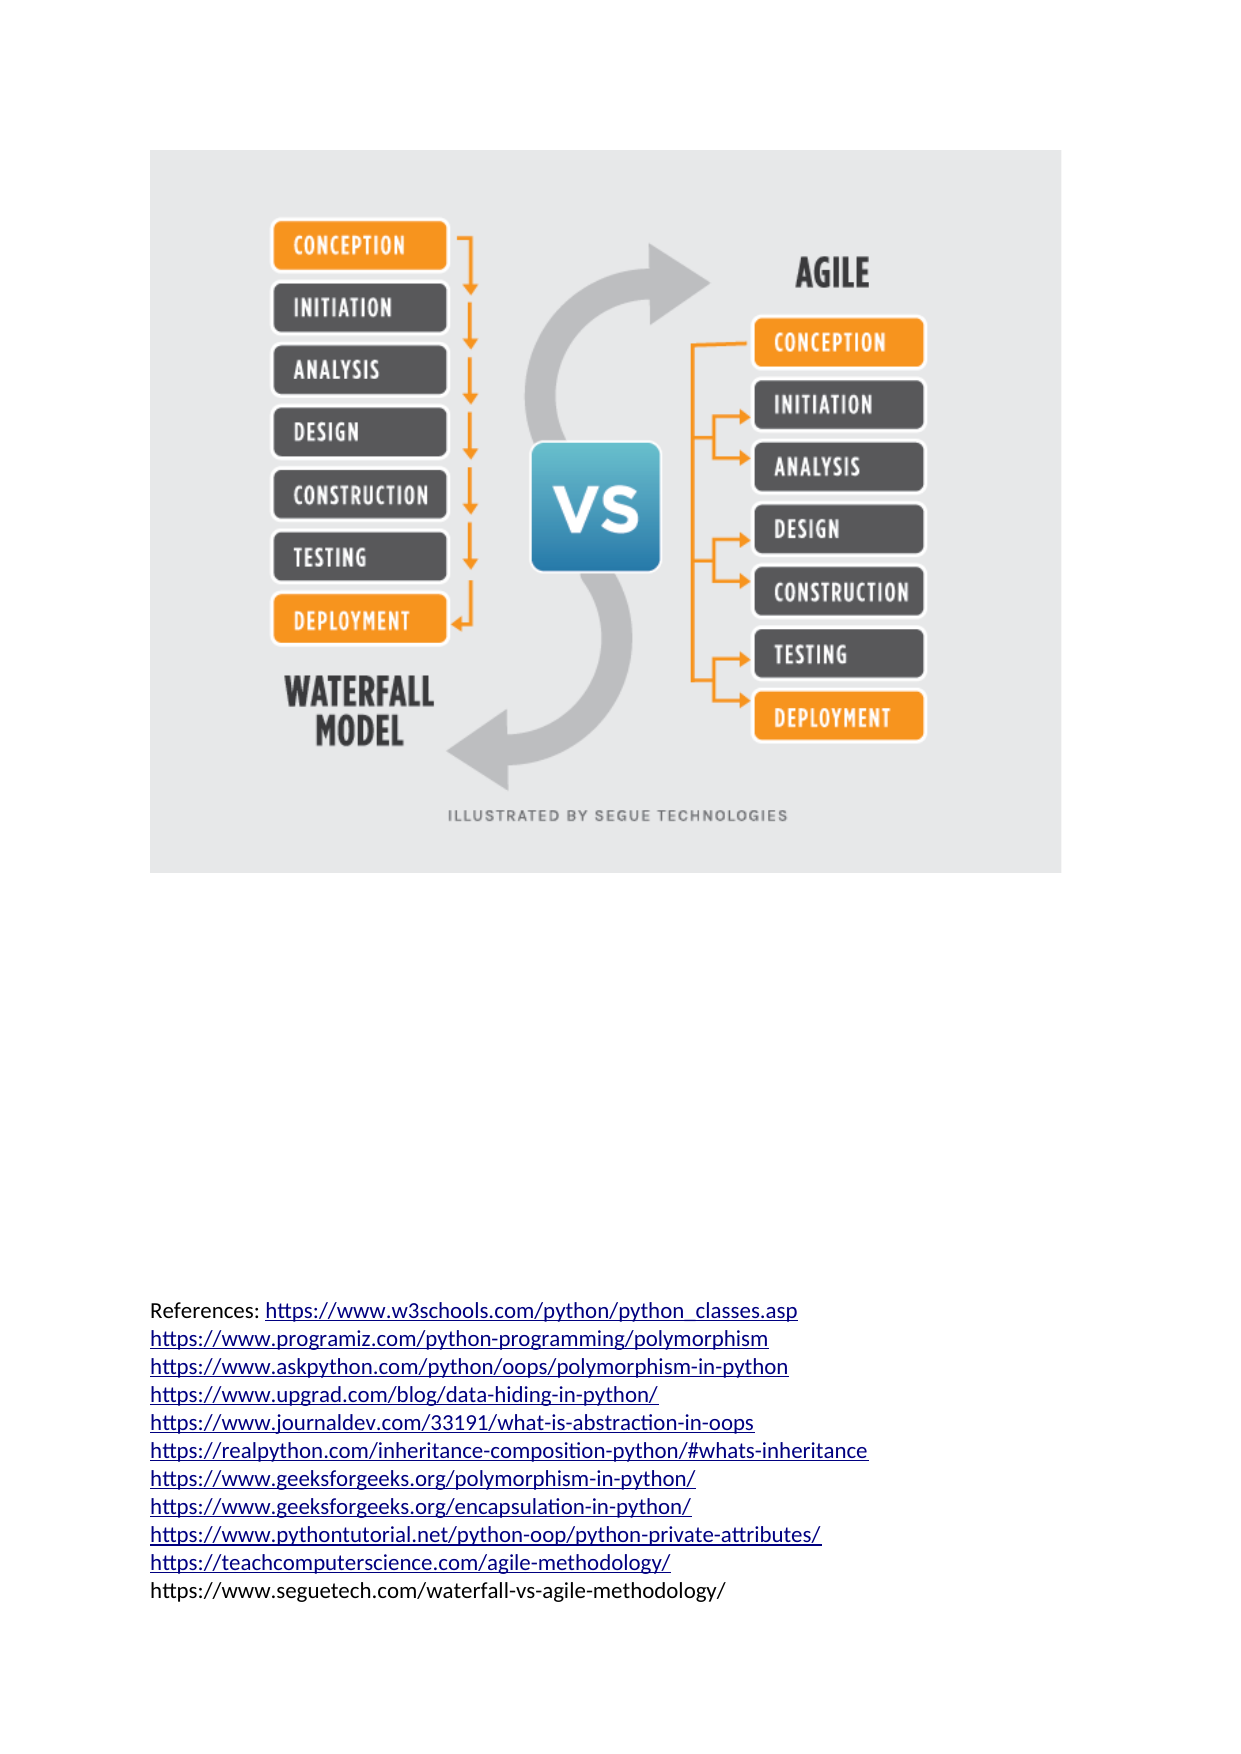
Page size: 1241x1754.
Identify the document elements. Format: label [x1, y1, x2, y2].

picture [150, 150, 1062, 873]
